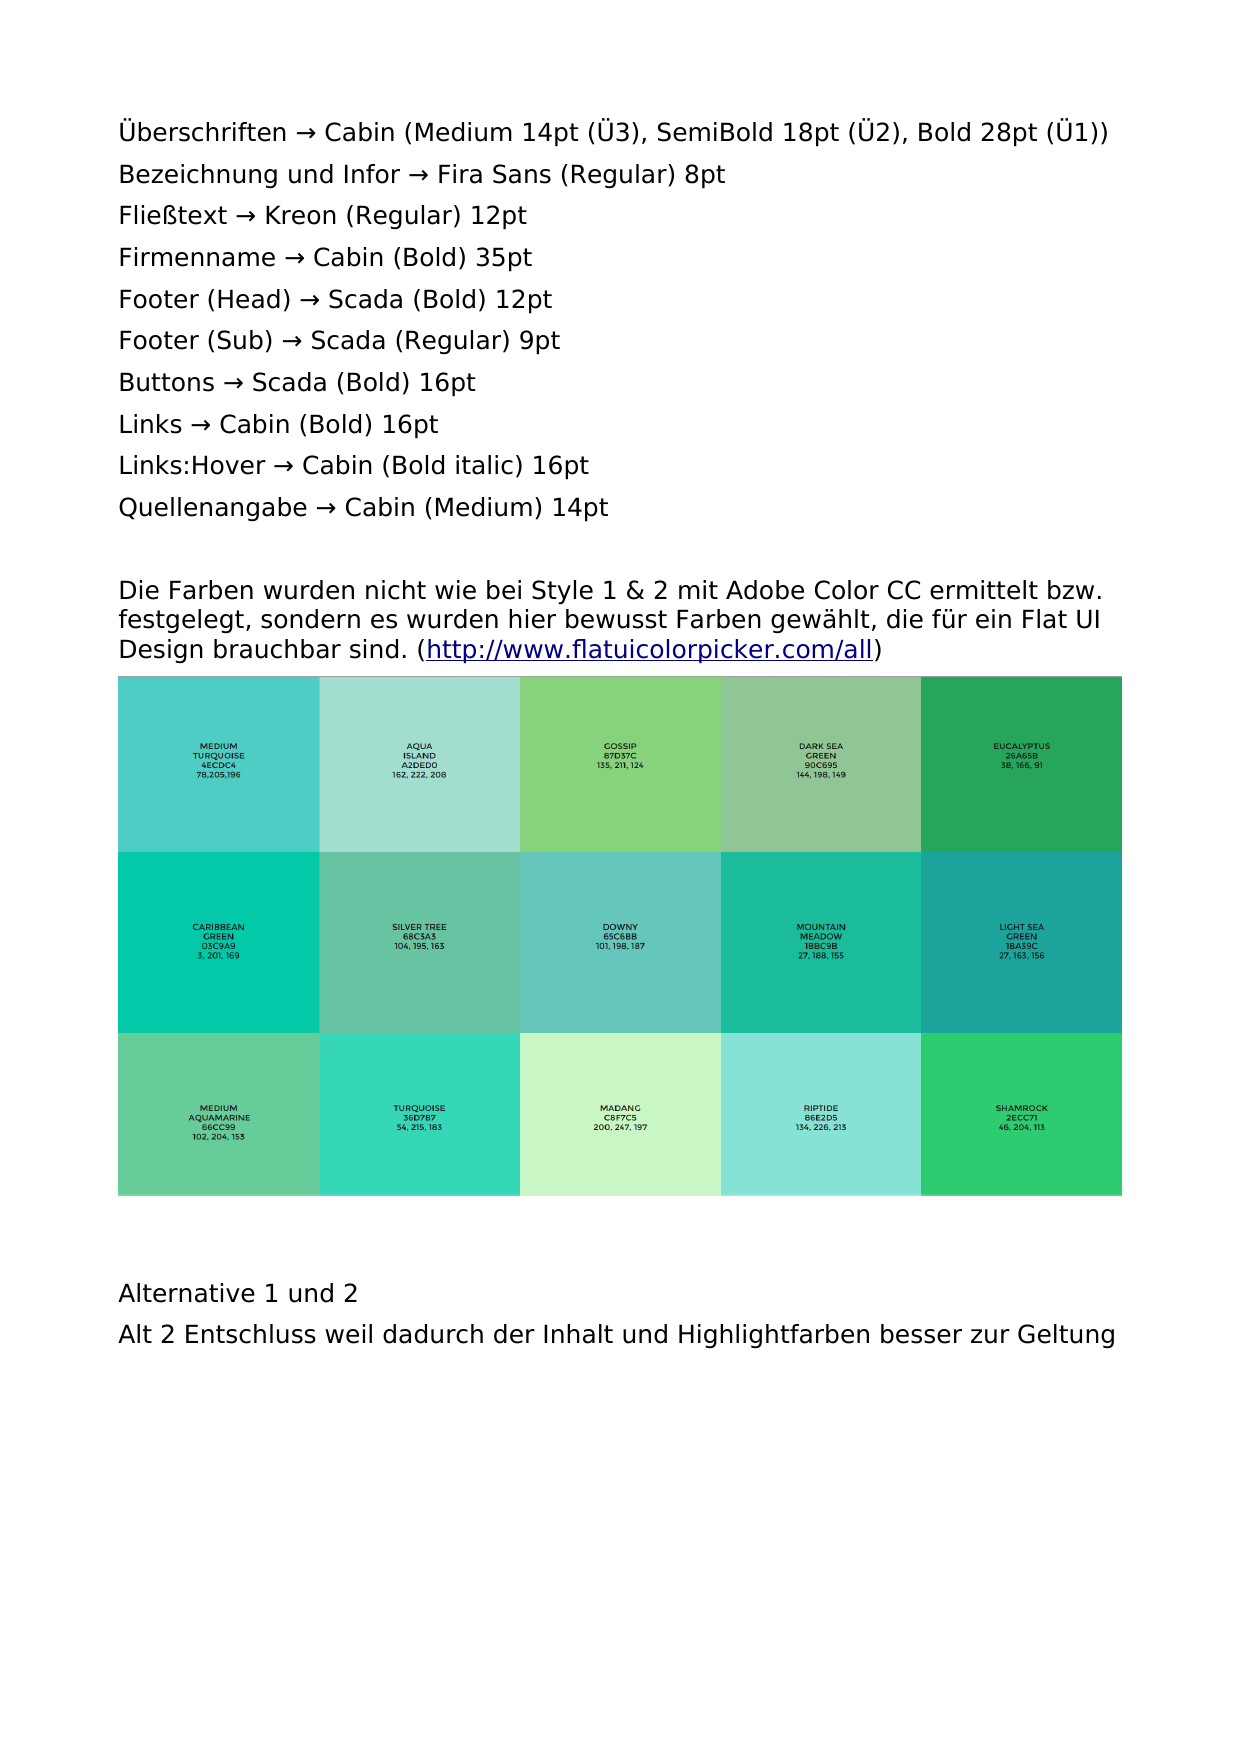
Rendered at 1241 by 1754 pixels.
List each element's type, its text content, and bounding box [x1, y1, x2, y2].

text Alt 2 Entschluss weil dadurch der Inhalt und Highlightfarben besser zur Geltung [118, 1321, 1122, 1350]
text Bezeichnung und Infor → Fira Sans (Regular) 8pt [118, 160, 1122, 189]
text Buttons → Scada (Bold) 16pt [118, 368, 1122, 397]
text Alternative 1 und 2 [118, 1279, 1122, 1308]
text Quellenangabe → Cabin (Medium) 14pt [118, 493, 1122, 522]
text Links → Cabin (Bold) 16pt [118, 410, 1122, 439]
text Footer (Sub) → Scada (Regular) 9pt [118, 326, 1122, 356]
text Überschriften → Cabin (Medium 14pt (Ü3), SemiBold 18pt (Ü2), Bold 28pt (Ü1)) [118, 118, 1122, 147]
text Footer (Head) → Scada (Bold) 12pt [118, 285, 1122, 314]
text Firmenname → Cabin (Bold) 35pt [118, 243, 1122, 272]
text Links:Hover → Cabin (Bold italic) 16pt [118, 451, 1122, 481]
text Fließtext → Kreon (Regular) 12pt [118, 201, 1122, 231]
text Die Farben wurden nicht wie bei Style 1 & 2 mit Adobe Color CC ermittelt bzw. festgelegt, sondern es wurden hier bewusst Farben gewählt, die für ein Flat UI Design brauchbar sind. (http://www.flatuicolorpicker.com/all) [118, 576, 1122, 664]
picture [118, 676, 1122, 1196]
